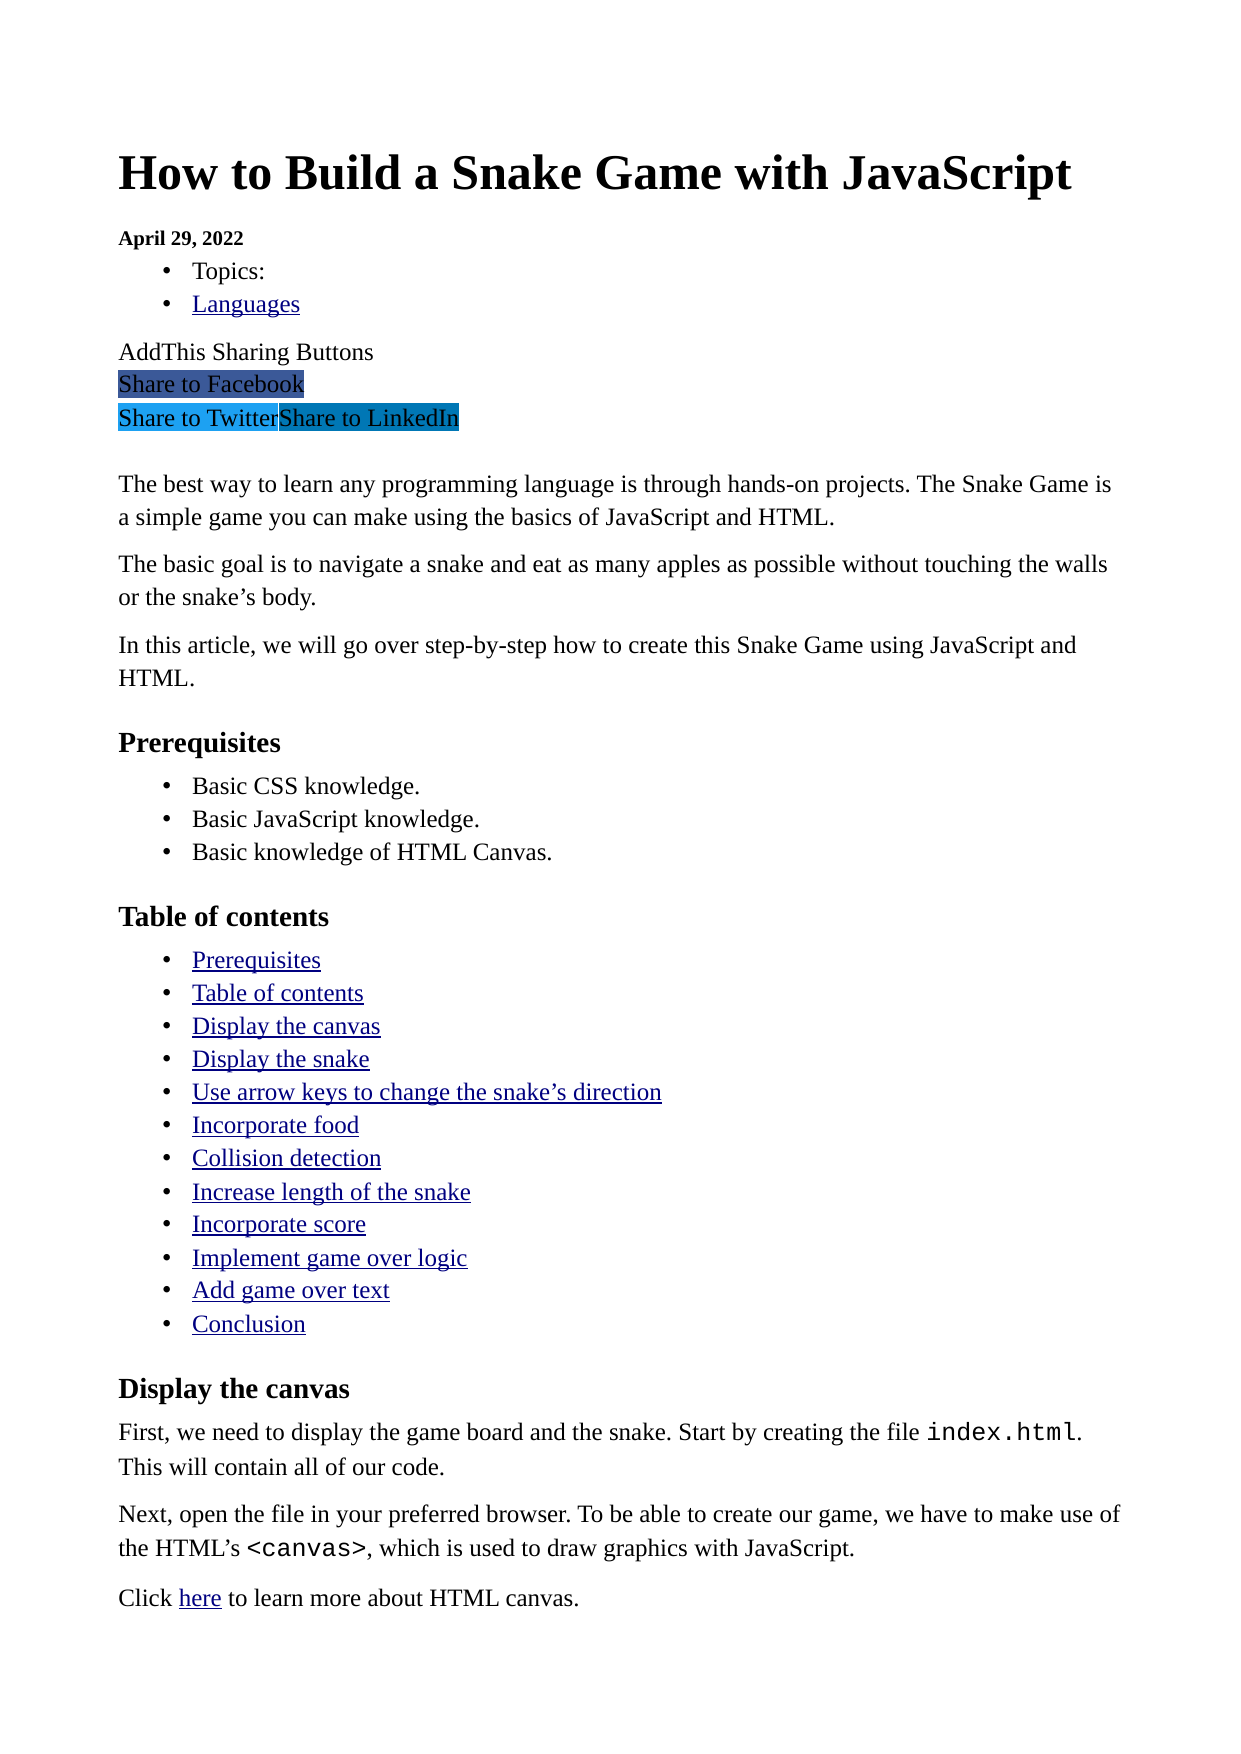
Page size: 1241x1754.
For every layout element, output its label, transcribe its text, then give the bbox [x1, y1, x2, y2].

text The best way to learn any programming language is through hands-on projects. The Snake Game is a simple game you can make using the basics of JavaScript and HTML. [118, 469, 1122, 530]
list Display the canvas [162, 1011, 1122, 1040]
list Conclusion [162, 1309, 1122, 1337]
list Languages [162, 289, 1122, 318]
list Topics: [162, 256, 1122, 285]
list Increase length of the snake [162, 1177, 1122, 1205]
text AddThis Sharing Buttons [118, 337, 1122, 365]
list Table of contents [162, 978, 1122, 1007]
list Display the snake [162, 1044, 1122, 1073]
text Next, open the file in your preferred browser. To be able to create our game, we have to make use of the HTML’s <canvas>, which is used to draw graphics with JavaScript. [118, 1499, 1122, 1563]
list Basic knowledge of HTML Canvas. [162, 837, 1122, 866]
list Incorporate food [162, 1111, 1122, 1139]
subtitle Prerequisites [118, 725, 1122, 759]
list Basic CSS knowledge. [162, 771, 1122, 800]
subtitle How to Build a Snake Game with JavaScript [118, 143, 1122, 201]
text Click here to learn more about HTML canvas. [118, 1583, 1122, 1611]
list Basic JavaScript knowledge. [162, 804, 1122, 833]
subtitle April 29, 2022 [118, 226, 1122, 250]
list Implement game over logic [162, 1243, 1122, 1271]
list Collision detection [162, 1143, 1122, 1172]
text In this article, we will go over step-by-step how to create this Snake Game using JavaScript and HTML. [118, 630, 1122, 692]
list Use arrow keys to change the snake’s direction [162, 1077, 1122, 1106]
text First, we need to display the game board and the snake. Start by creating the file index.html. This will contain all of our code. [118, 1417, 1122, 1481]
subtitle Display the canvas [118, 1371, 1122, 1404]
list Add game over text [162, 1276, 1122, 1304]
list Incorporate score [162, 1209, 1122, 1238]
text Share to TwitterShare to LinkedIn [118, 403, 1122, 431]
text The basic goal is to navigate a snake and eat as many apples as possible without touching the walls or the snake’s body. [118, 549, 1122, 611]
list Prerequisites [162, 945, 1122, 974]
subtitle Table of contents [118, 899, 1122, 933]
text Share to Facebook [118, 369, 1122, 398]
